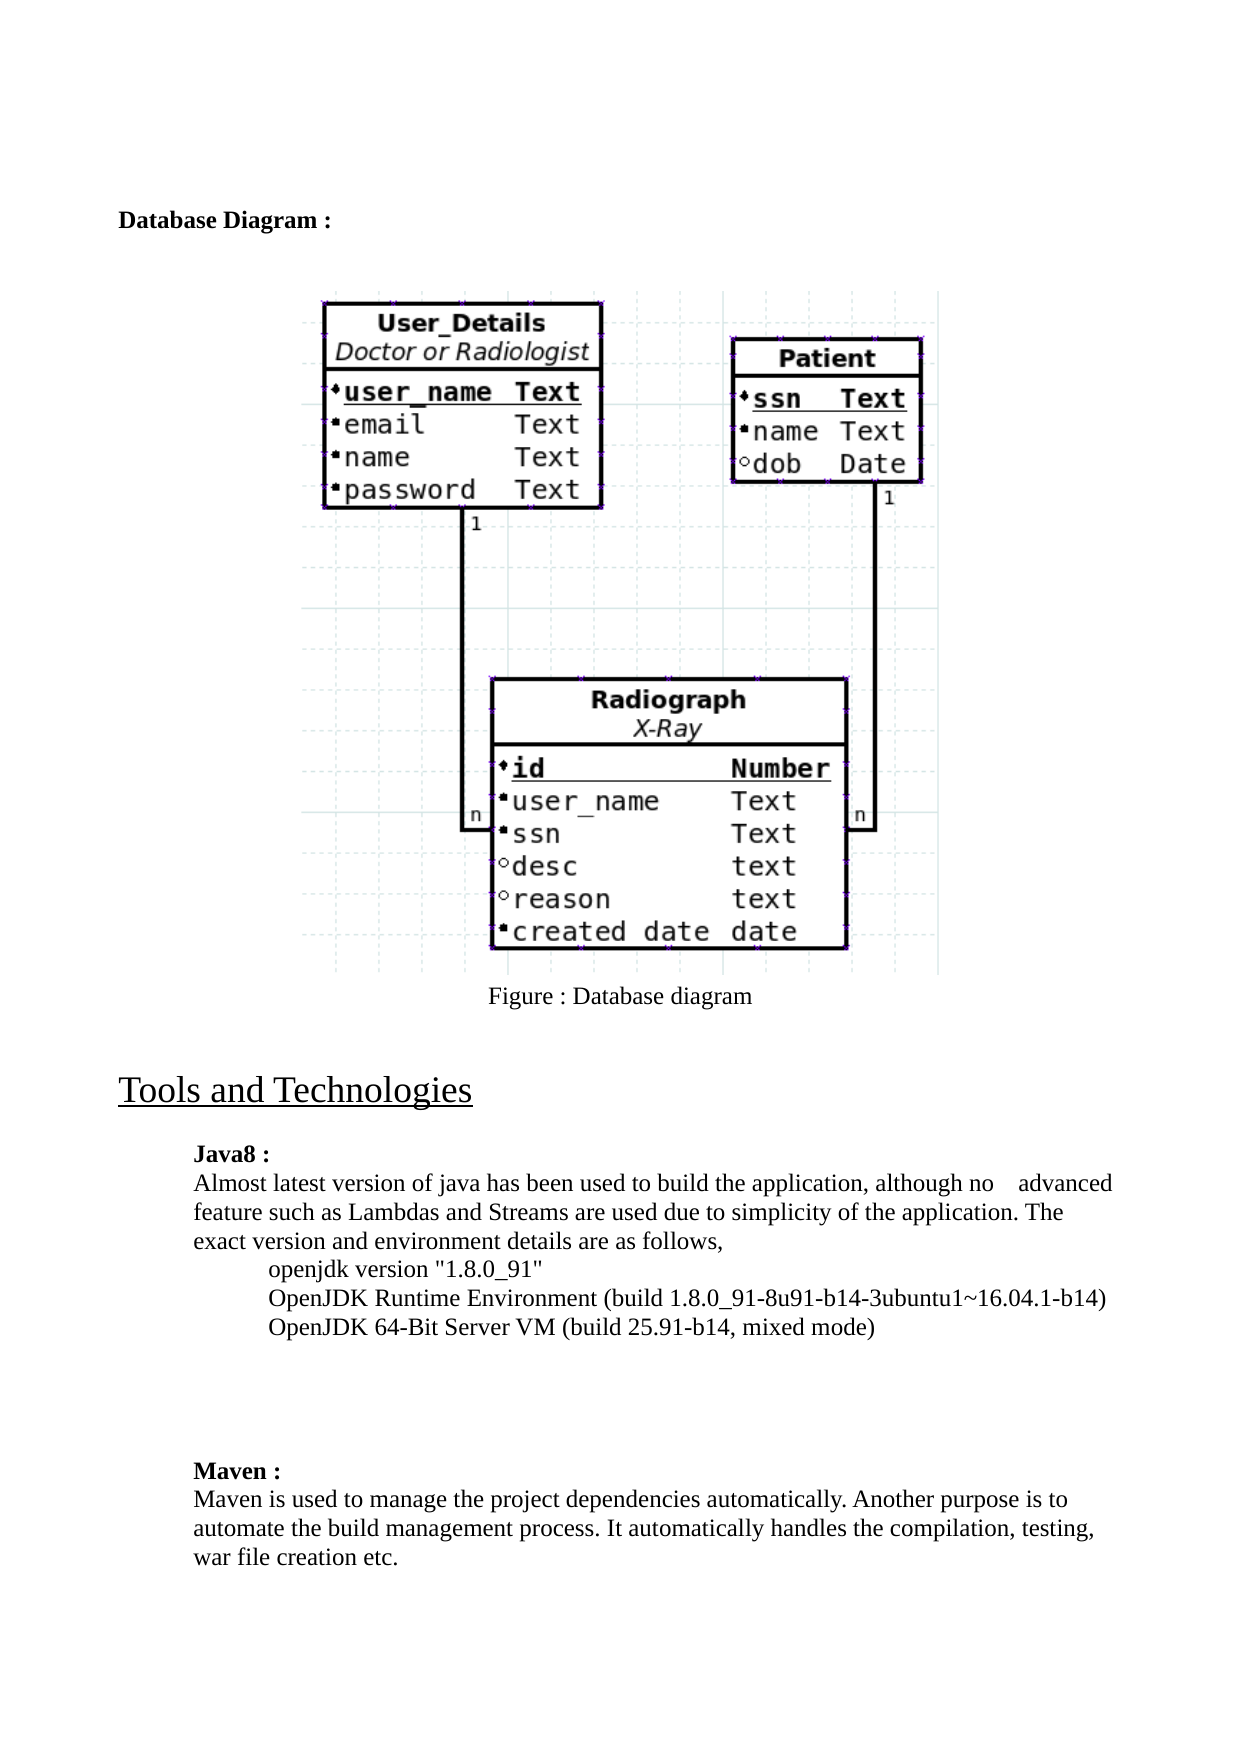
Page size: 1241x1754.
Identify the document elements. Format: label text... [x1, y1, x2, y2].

text openjdk version "1.8.0_91" [118, 1254, 1122, 1283]
text Database Diagram : [118, 205, 1122, 234]
text OpenJDK Runtime Environment (build 1.8.0_91-8u91-b14-3ubuntu1~16.04.1-b14) [118, 1283, 1122, 1312]
text Figure : Database diagram [118, 981, 1122, 1010]
text Almost latest version of java has been used to build the application, although no advanced feature such as Lambdas and Streams are used due to simplicity of the application. The exact version and environment details are as follows, [118, 1168, 1122, 1254]
text Java8 : [118, 1139, 1122, 1168]
text Tools and Technologies [118, 1068, 1122, 1111]
picture [301, 291, 939, 975]
text Maven is used to manage the project dependencies automatically. Another purpose is to automate the build management process. It automatically handles the compilation, testing, war file creation etc. [118, 1484, 1122, 1571]
text Maven : [118, 1456, 1122, 1484]
text OpenJDK 64-Bit Server VM (build 25.91-b14, mixed mode) [118, 1312, 1122, 1341]
